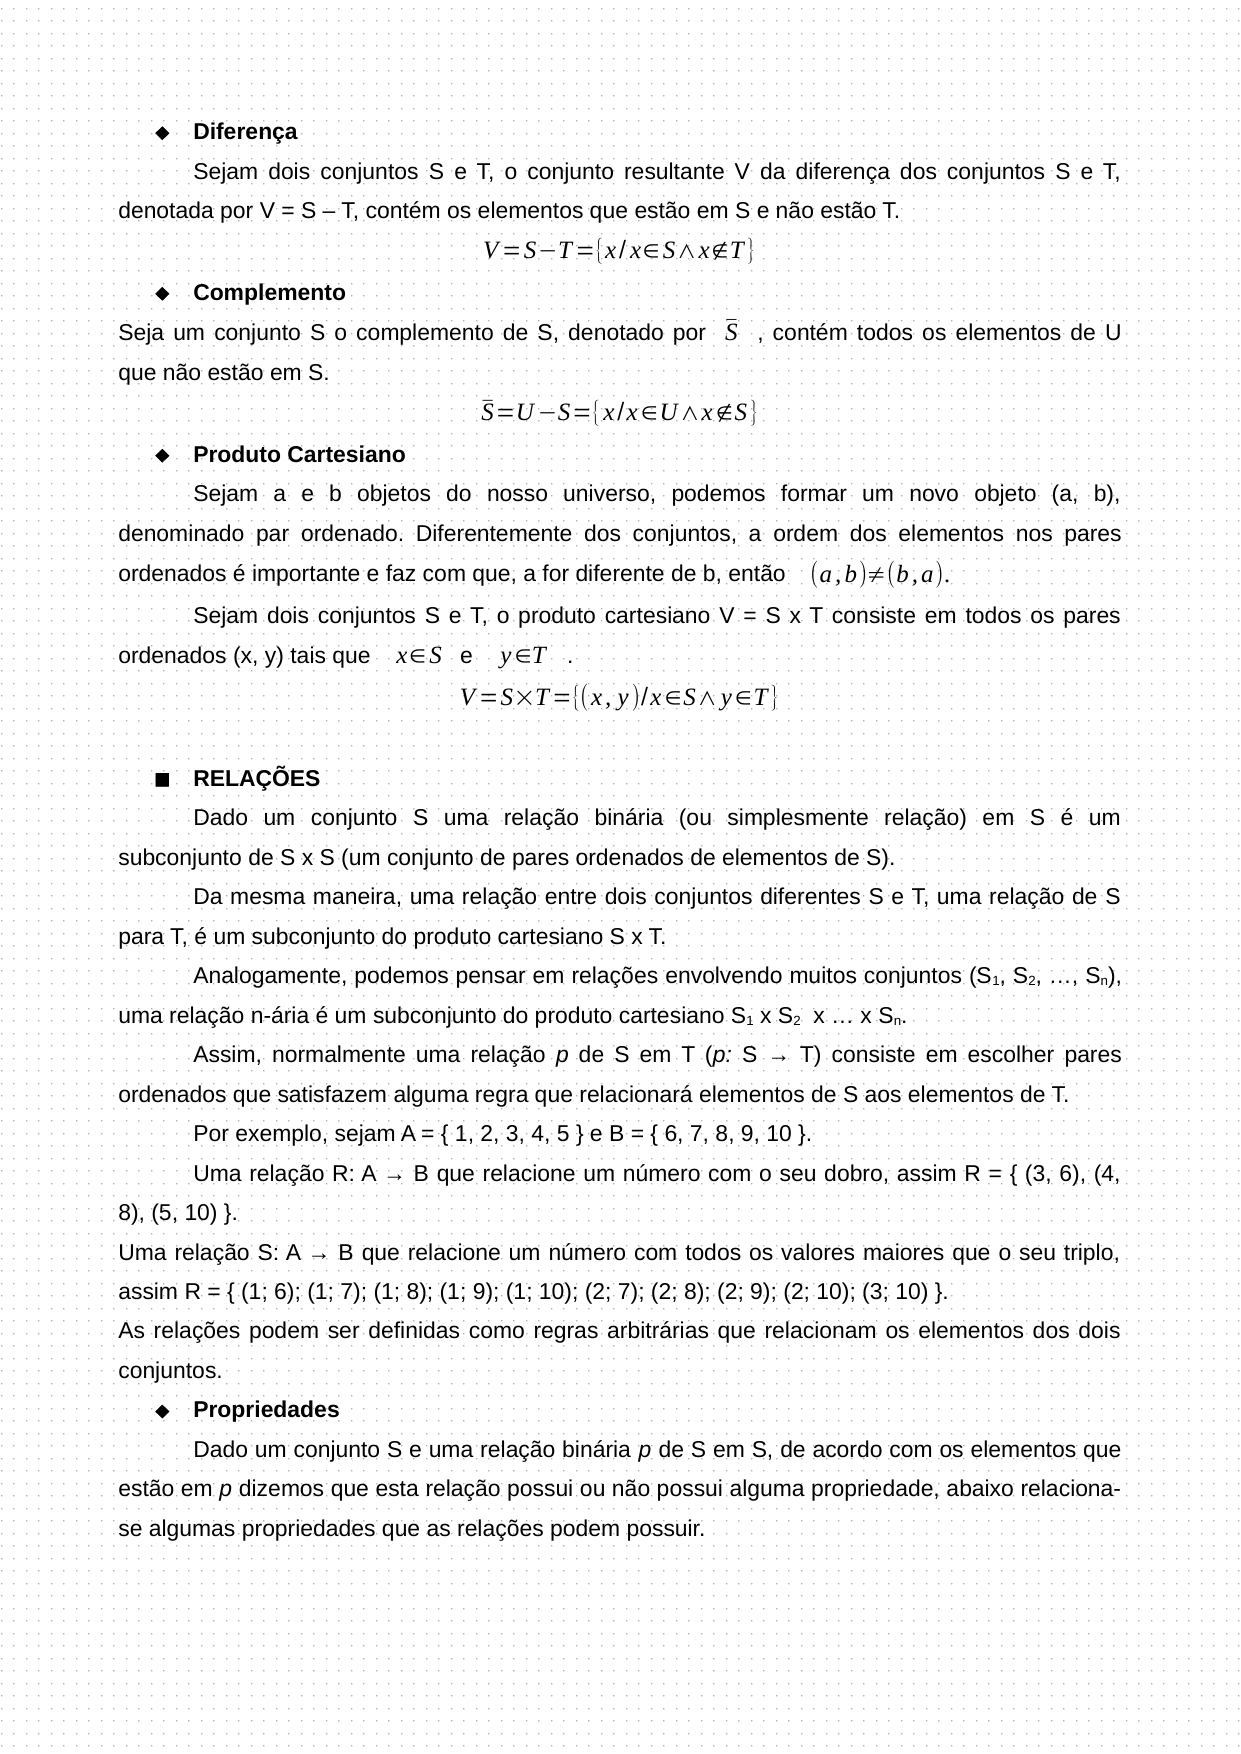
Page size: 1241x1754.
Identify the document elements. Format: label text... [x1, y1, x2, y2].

text Sejam dois conjuntos S e T, o conjunto resultante V da diferença dos conjuntos S e T, denotada por V = S – T, contém os elementos que estão em S e não estão T. [118, 158, 1122, 223]
text Por exemplo, sejam A = { 1, 2, 3, 4, 5 } e B = { 6, 7, 8, 9, 10 }. [118, 1120, 1122, 1146]
text Dado um conjunto S e uma relação binária p de S em S, de acordo com os elementos que estão em p dizemos que esta relação possui ou não possui alguma propriedade, abaixo relaciona-se algumas propriedades que as relações podem possuir. [118, 1436, 1122, 1541]
list Diferença [156, 118, 1122, 144]
text Analogamente, podemos pensar em relações envolvendo muitos conjuntos (S1, S2, …, Sn), uma relação n-ária é um subconjunto do produto cartesiano S1 x S2 x … x Sn. [118, 962, 1122, 1028]
text Sejam a e b objetos do nosso universo, podemos formar um novo objeto (a, b), denominado par ordenado. Diferentemente dos conjuntos, a ordem dos elementos nos pares ordenados é importante e faz com que, a for diferente de b, então [118, 480, 1122, 589]
text Uma relação S: A → B que relacione um número com todos os valores maiores que o seu triplo, assim R = { (1; 6); (1; 7); (1; 8); (1; 9); (1; 10); (2; 7); (2; 8); (2; 9); (2; 10); (3; 10) }. [118, 1238, 1122, 1304]
list RELAÇÕES [156, 765, 1122, 791]
text Da mesma maneira, uma relação entre dois conjuntos diferentes S e T, uma relação de S para T, é um subconjunto do produto cartesiano S x T. [118, 883, 1122, 949]
list Propriedades [156, 1396, 1122, 1423]
text Uma relação R: A → B que relacione um número com o seu dobro, assim R = { (3, 6), (4, 8), (5, 10) }. [118, 1159, 1122, 1225]
list Produto Cartesiano [156, 441, 1122, 467]
text As relações podem ser definidas como regras arbitrárias que relacionam os elementos dos dois conjuntos. [118, 1317, 1122, 1383]
text Dado um conjunto S uma relação binária (ou simplesmente relação) em S é um subconjunto de S x S (um conjunto de pares ordenados de elementos de S). [118, 804, 1122, 870]
text Seja um conjunto S o complemento de S, denotado por, contém todos os elementos de U que não estão em S. [118, 318, 1122, 385]
list Complemento [156, 279, 1122, 305]
text Sejam dois conjuntos S e T, o produto cartesiano V = S x T consiste em todos os pares ordenados (x, y) tais que e . [118, 602, 1122, 669]
picture [0, 0, 1241, 1754]
text Assim, normalmente uma relação p de S em T (p: S → T) consiste em escolher pares ordenados que satisfazem alguma regra que relacionará elementos de S aos elementos de T. [118, 1041, 1122, 1107]
